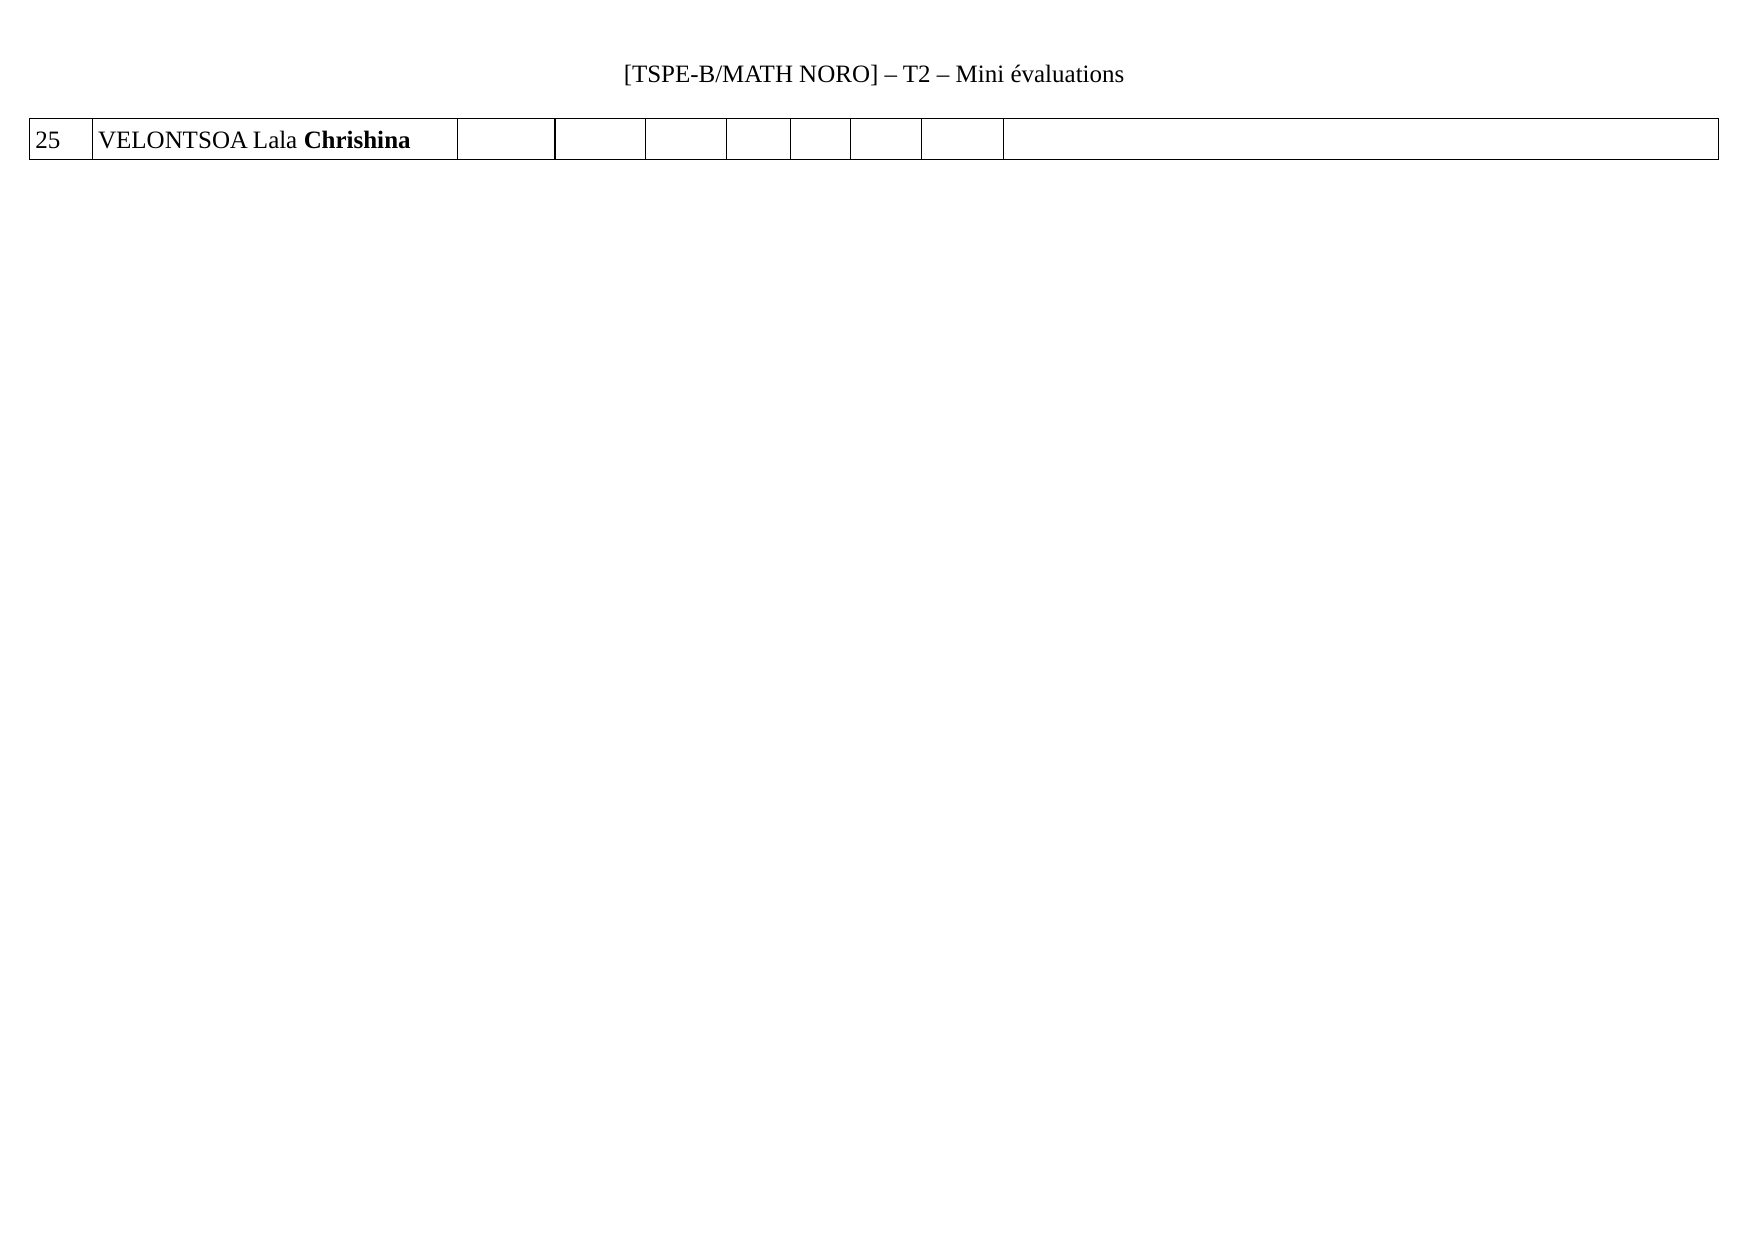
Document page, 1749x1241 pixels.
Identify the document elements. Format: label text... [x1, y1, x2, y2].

table_cell [791, 119, 850, 159]
table_cell [556, 119, 645, 159]
table_cell VELONTSOA Lala Chrishina [93, 119, 457, 159]
table_cell [851, 119, 921, 159]
table_cell [922, 119, 1003, 159]
table_cell [727, 119, 790, 159]
table_cell [1004, 119, 1718, 159]
table_cell 25 [30, 119, 92, 159]
table_cell [646, 119, 726, 159]
table_cell [458, 119, 554, 159]
